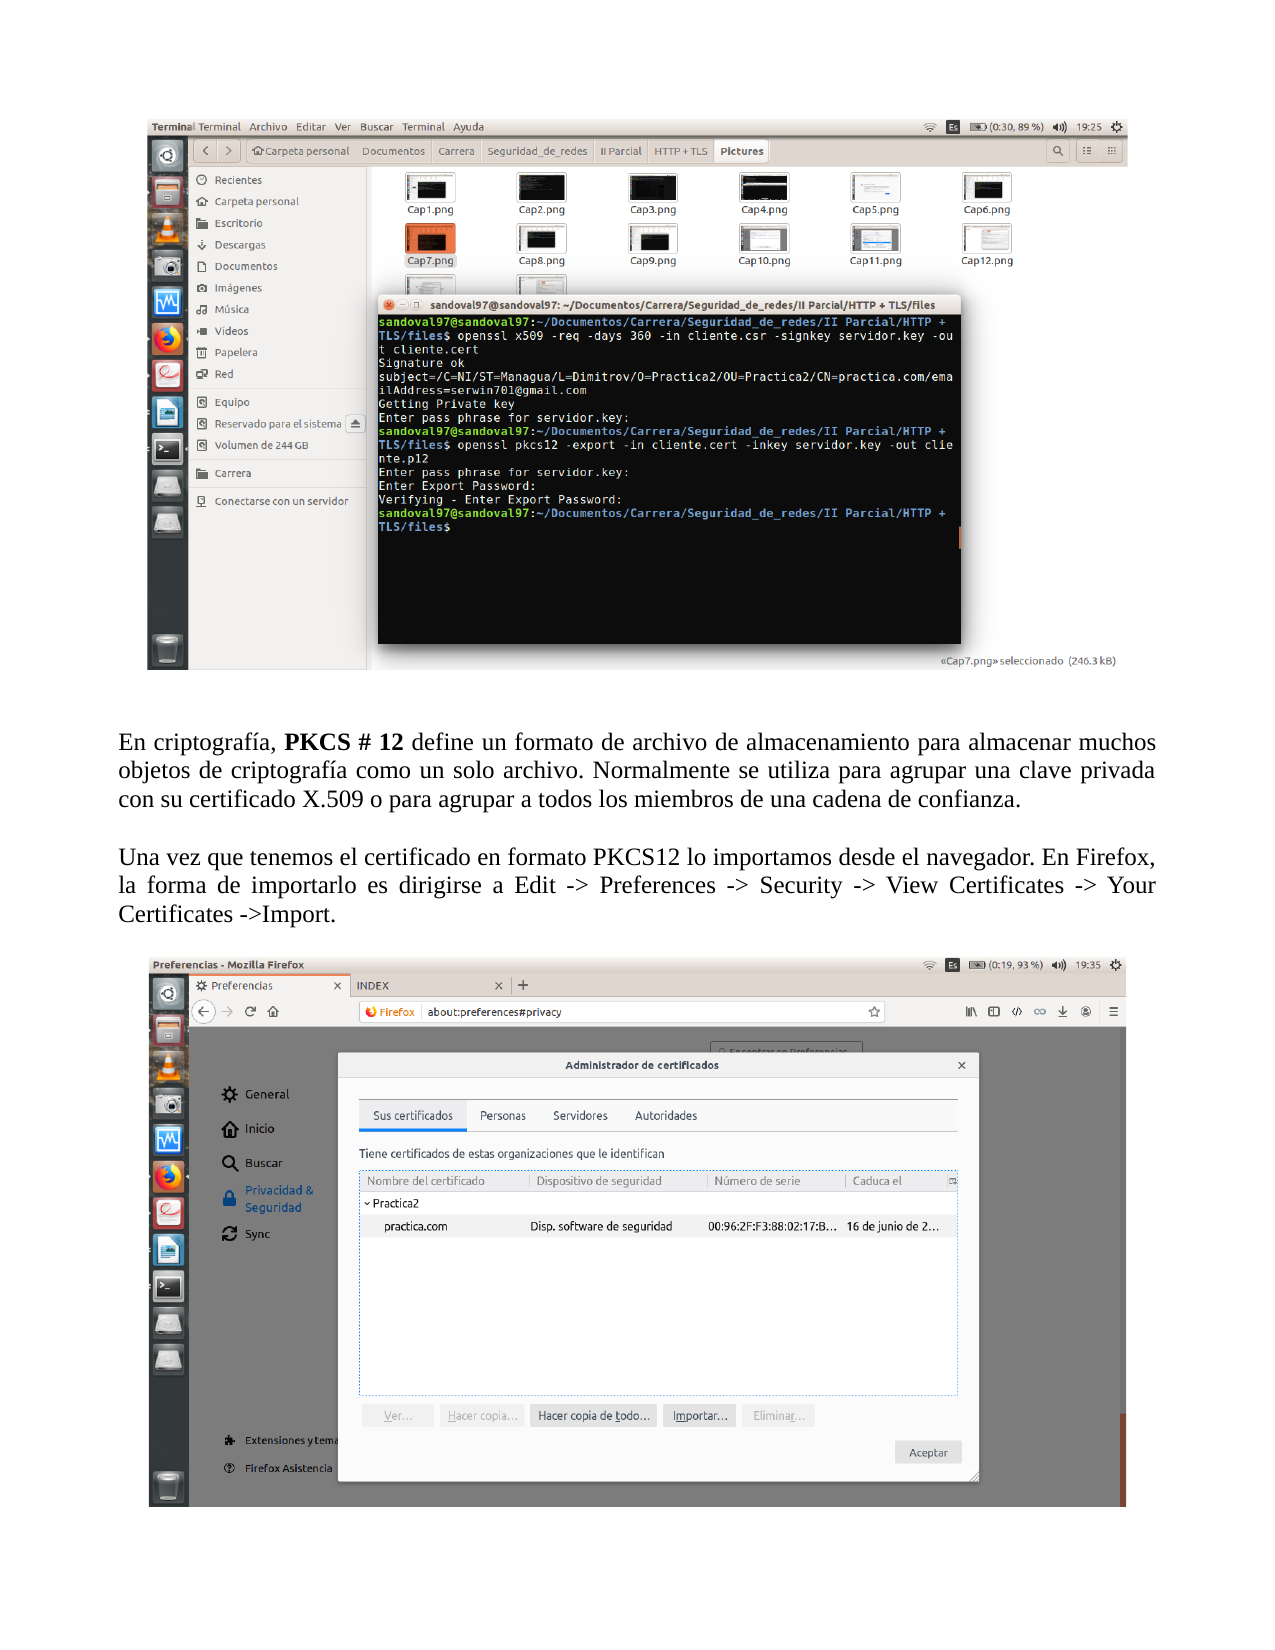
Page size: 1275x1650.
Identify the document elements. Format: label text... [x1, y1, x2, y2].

text Una vez que tenemos el certificado en formato PKCS12 lo importamos desde el navegador. En Firefox, la forma de importarlo es dirigirse a Edit -> Preferences -> Security -> View Certificates -> Your Certificates ->Import. [118, 842, 1157, 928]
picture [148, 956, 1127, 1507]
text En criptografía, PKCS # 12 define un formato de archivo de almacenamiento para almacenar muchos objetos de criptografía como un solo archivo. Normalmente se utiliza para agrupar una clave privada con su certificado X.509 o para agrupar a todos los miembros de una cadena de confianza. [118, 727, 1157, 813]
picture [147, 118, 1128, 670]
